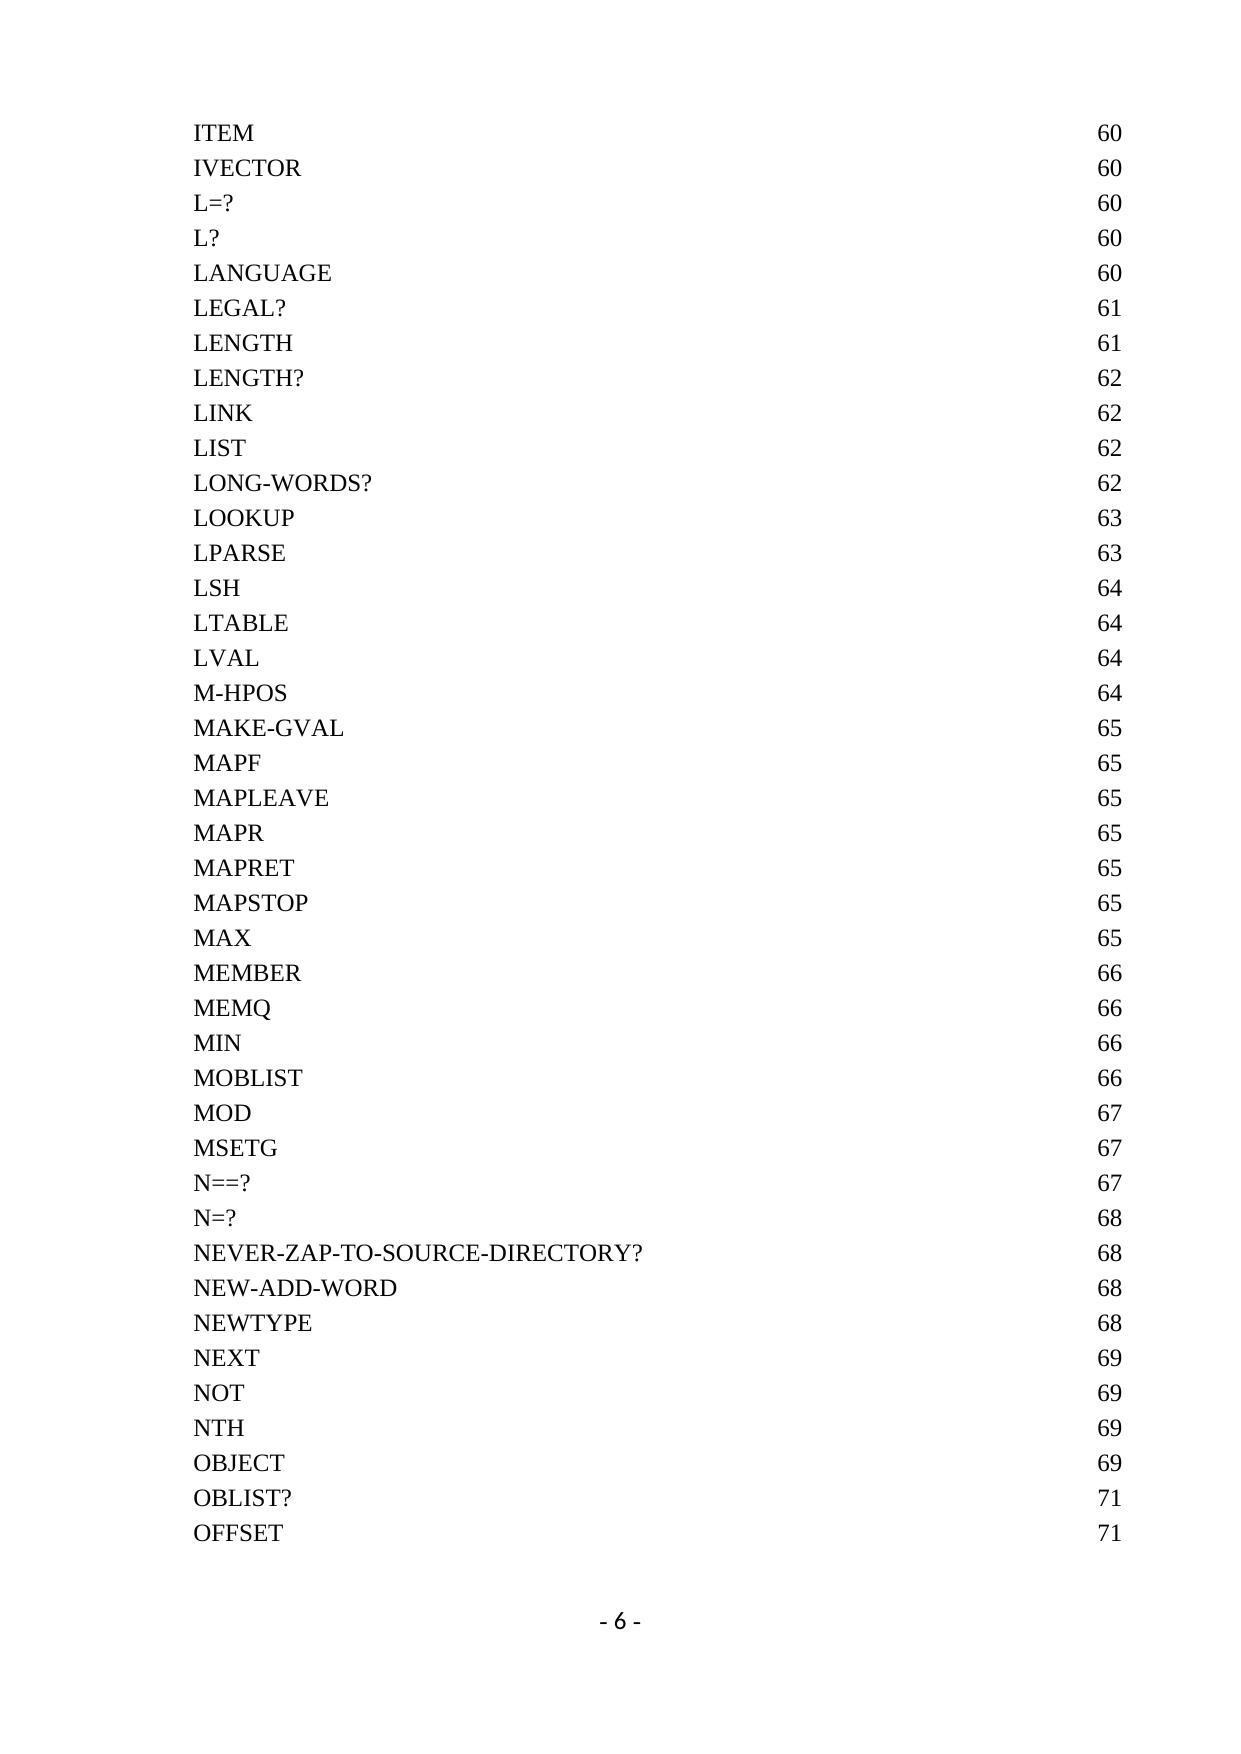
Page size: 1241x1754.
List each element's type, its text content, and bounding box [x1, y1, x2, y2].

text LEGAL? 61 [193, 293, 1122, 322]
text MEMQ 66 [193, 993, 1122, 1022]
text MSETG 67 [193, 1133, 1122, 1162]
text OBJECT 69 [193, 1448, 1122, 1477]
text MEMBER 66 [193, 958, 1122, 987]
text L=? 60 [193, 188, 1122, 217]
text LINK 62 [193, 398, 1122, 427]
text M-HPOS 64 [193, 678, 1122, 707]
text MOBLIST 66 [193, 1063, 1122, 1092]
text NEXT 69 [193, 1343, 1122, 1372]
text L? 60 [193, 223, 1122, 252]
text LTABLE 64 [193, 608, 1122, 637]
text MAPLEAVE 65 [193, 783, 1122, 812]
text N==? 67 [193, 1168, 1122, 1197]
text NEVER-ZAP-TO-SOURCE-DIRECTORY? 68 [193, 1238, 1122, 1267]
text LENGTH? 62 [193, 363, 1122, 392]
text N=? 68 [193, 1203, 1122, 1232]
text MAPF 65 [193, 748, 1122, 777]
text LANGUAGE 60 [193, 258, 1122, 287]
text MAPSTOP 65 [193, 888, 1122, 917]
text OBLIST? 71 [193, 1483, 1122, 1512]
text LENGTH 61 [193, 328, 1122, 357]
text NTH 69 [193, 1413, 1122, 1442]
text NEW-ADD-WORD 68 [193, 1273, 1122, 1302]
text OFFSET 71 [193, 1518, 1122, 1547]
text MAKE-GVAL 65 [193, 713, 1122, 742]
text LONG-WORDS? 62 [193, 468, 1122, 497]
text NEWTYPE 68 [193, 1308, 1122, 1337]
text NOT 69 [193, 1378, 1122, 1407]
text ITEM 60 [193, 118, 1122, 147]
text MAPRET 65 [193, 853, 1122, 882]
text MAX 65 [193, 923, 1122, 952]
text MOD 67 [193, 1098, 1122, 1127]
text LPARSE 63 [193, 538, 1122, 567]
text LVAL 64 [193, 643, 1122, 672]
text LSH 64 [193, 573, 1122, 602]
text MAPR 65 [193, 818, 1122, 847]
text MIN 66 [193, 1028, 1122, 1057]
text IVECTOR 60 [193, 153, 1122, 182]
text LIST 62 [193, 433, 1122, 462]
text LOOKUP 63 [193, 503, 1122, 532]
